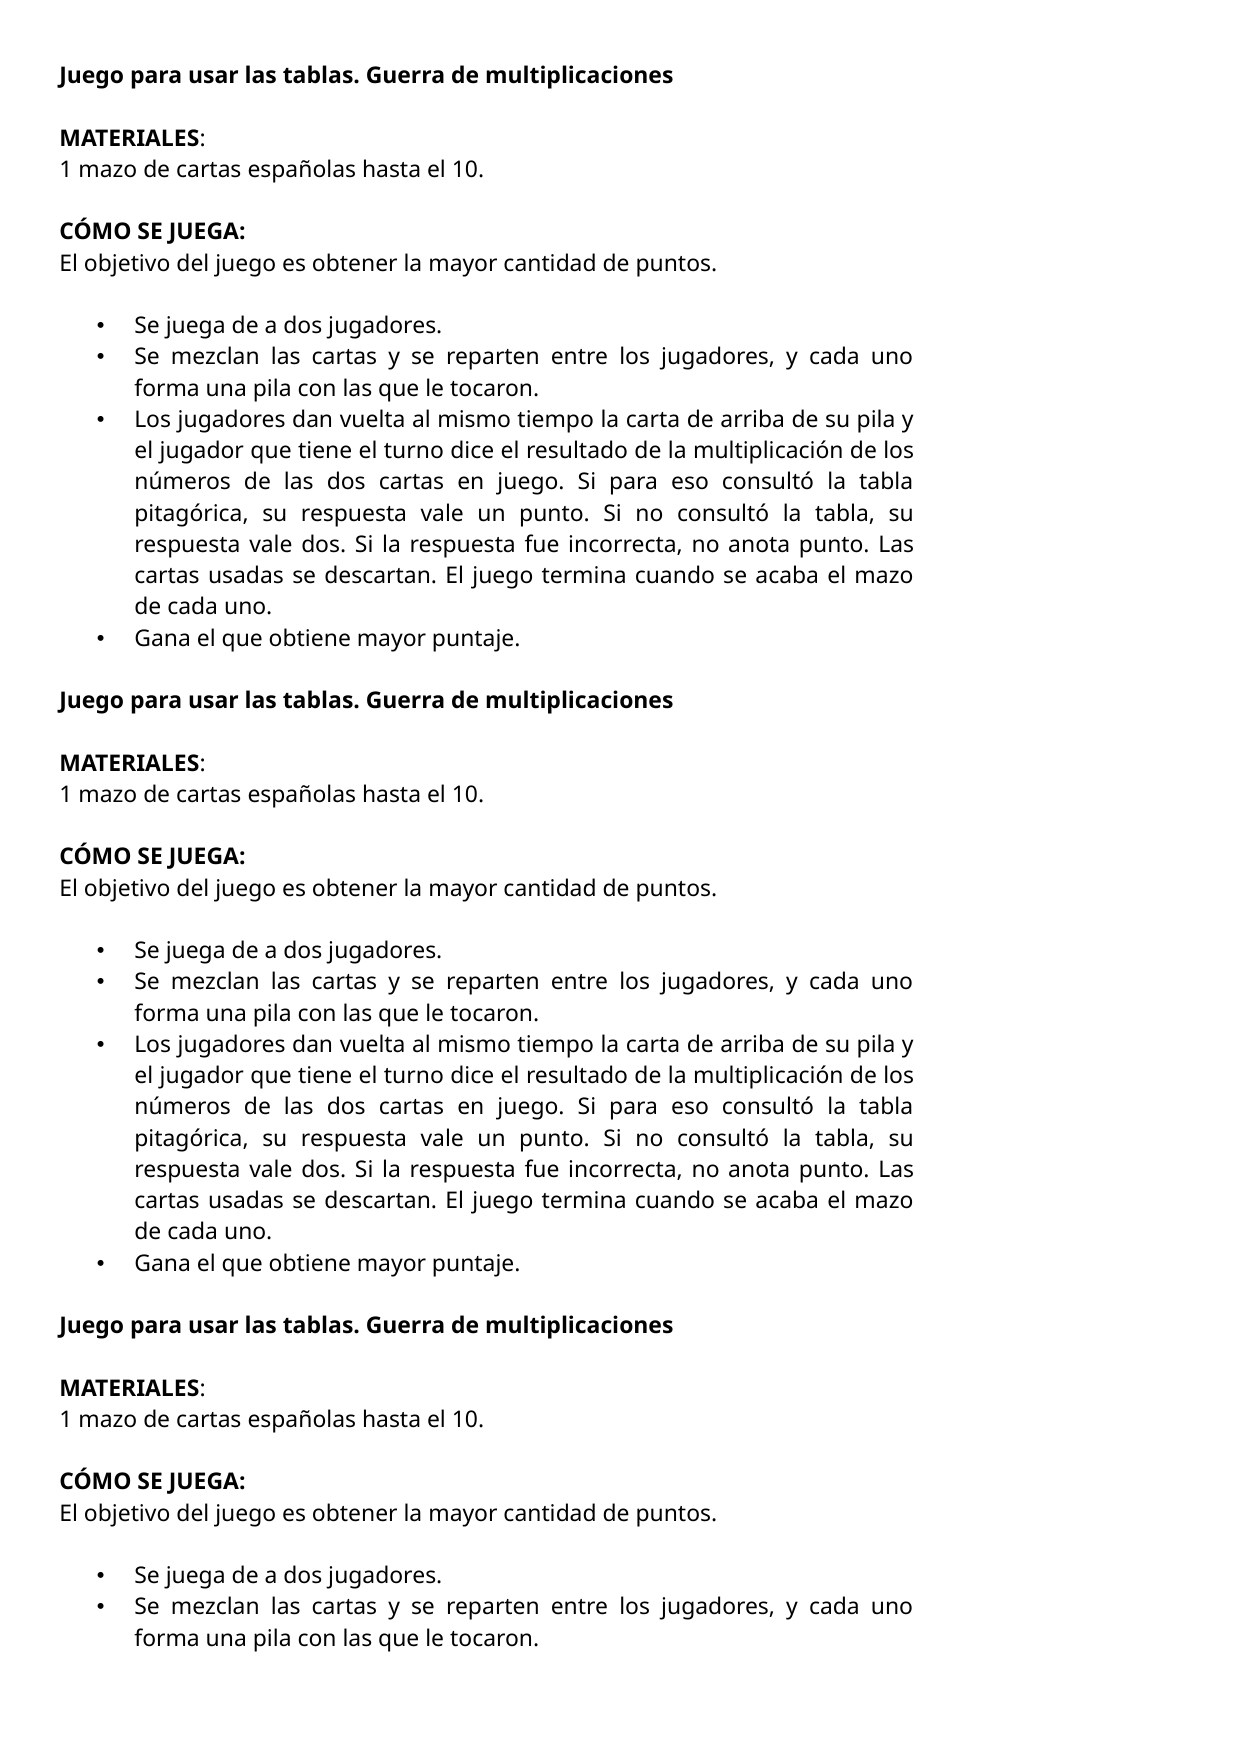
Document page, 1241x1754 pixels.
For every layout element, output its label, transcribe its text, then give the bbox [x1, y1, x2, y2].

text El objetivo del juego es obtener la mayor cantidad de puntos. [59, 1497, 915, 1528]
list Gana el que obtiene mayor puntaje. [97, 1247, 915, 1278]
text El objetivo del juego es obtener la mayor cantidad de puntos. [59, 872, 915, 903]
text MATERIALES: [59, 122, 915, 153]
text 1 mazo de cartas españolas hasta el 10. [59, 778, 915, 809]
text 1 mazo de cartas españolas hasta el 10. [59, 153, 915, 184]
text CÓMO SE JUEGA: [59, 1465, 915, 1497]
list Los jugadores dan vuelta al mismo tiempo la carta de arriba de su pila y el jugador que tiene el turno dice el resultado de la multiplicación de los números de las dos cartas en juego. Si para eso consultó la tabla pitagórica, su respuesta vale un punto. Si no consultó la tabla, su respuesta vale dos. Si la respuesta fue incorrecta, no anota punto. Las cartas usadas se descartan. El juego termina cuando se acaba el mazo de cada uno. [97, 1028, 915, 1247]
list Se mezclan las cartas y se reparten entre los jugadores, y cada uno forma una pila con las que le tocaron. [97, 1590, 915, 1653]
text El objetivo del juego es obtener la mayor cantidad de puntos. [59, 247, 915, 278]
list Los jugadores dan vuelta al mismo tiempo la carta de arriba de su pila y el jugador que tiene el turno dice el resultado de la multiplicación de los números de las dos cartas en juego. Si para eso consultó la tabla pitagórica, su respuesta vale un punto. Si no consultó la tabla, su respuesta vale dos. Si la respuesta fue incorrecta, no anota punto. Las cartas usadas se descartan. El juego termina cuando se acaba el mazo de cada uno. [97, 403, 915, 622]
list Se juega de a dos jugadores. [97, 309, 915, 340]
text Juego para usar las tablas. Guerra de multiplicaciones [59, 1309, 915, 1340]
text Juego para usar las tablas. Guerra de multiplicaciones [59, 59, 915, 90]
text CÓMO SE JUEGA: [59, 840, 915, 872]
text MATERIALES: [59, 747, 915, 778]
list Se juega de a dos jugadores. [97, 934, 915, 965]
text Juego para usar las tablas. Guerra de multiplicaciones [59, 684, 915, 715]
list Se mezclan las cartas y se reparten entre los jugadores, y cada uno forma una pila con las que le tocaron. [97, 340, 915, 403]
list Se mezclan las cartas y se reparten entre los jugadores, y cada uno forma una pila con las que le tocaron. [97, 965, 915, 1028]
list Se juega de a dos jugadores. [97, 1559, 915, 1590]
text CÓMO SE JUEGA: [59, 215, 915, 247]
text MATERIALES: [59, 1372, 915, 1403]
text 1 mazo de cartas españolas hasta el 10. [59, 1403, 915, 1434]
list Gana el que obtiene mayor puntaje. [97, 622, 915, 653]
